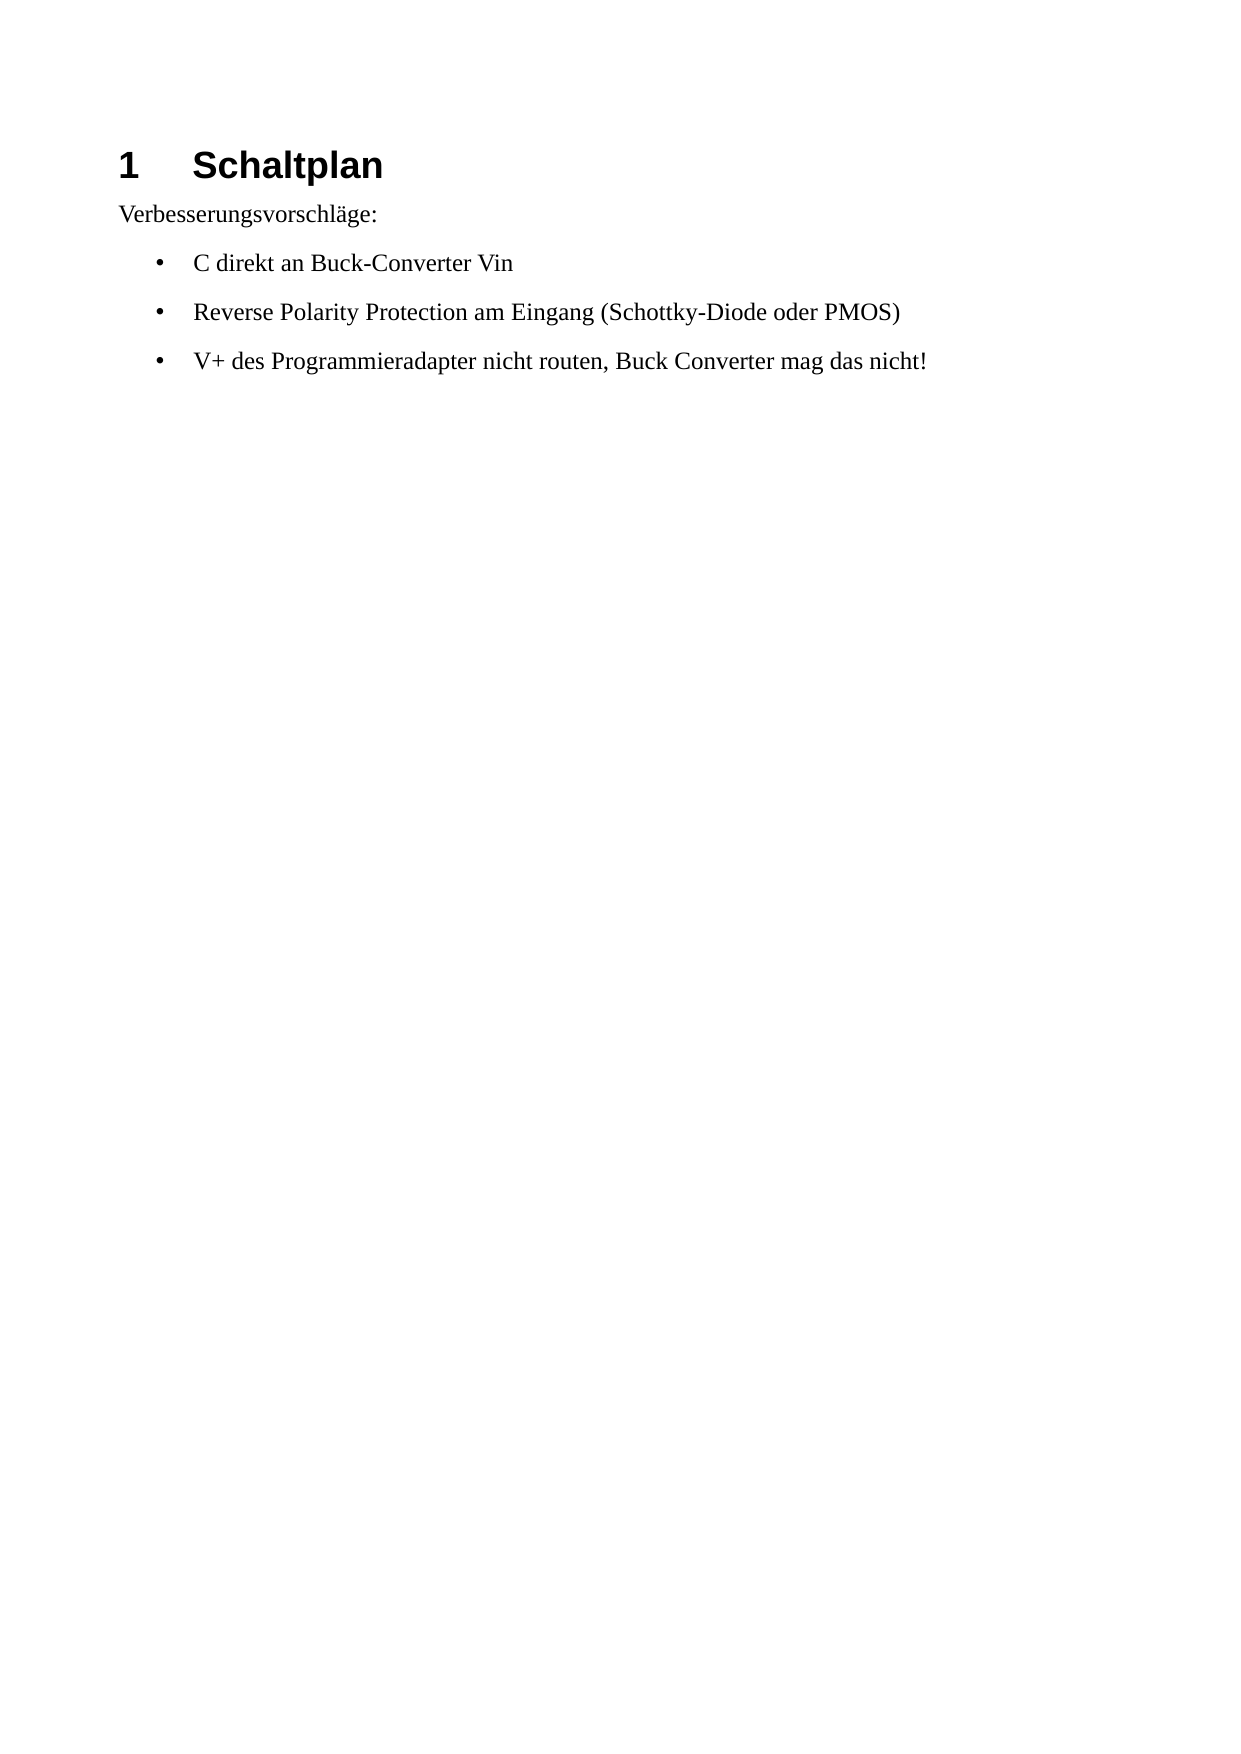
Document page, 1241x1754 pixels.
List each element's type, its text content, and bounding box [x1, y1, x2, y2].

subtitle V+ des Programmieradapter nicht routen, Buck Converter mag das nicht! [156, 346, 1122, 375]
subtitle Verbesserungsvorschläge: [118, 199, 1122, 228]
subtitle Reverse Polarity Protection am Eingang (Schottky-Diode oder PMOS) [156, 297, 1122, 326]
subtitle C direkt an Buck-Converter Vin [156, 248, 1122, 277]
subtitle Schaltplan [118, 143, 1122, 187]
